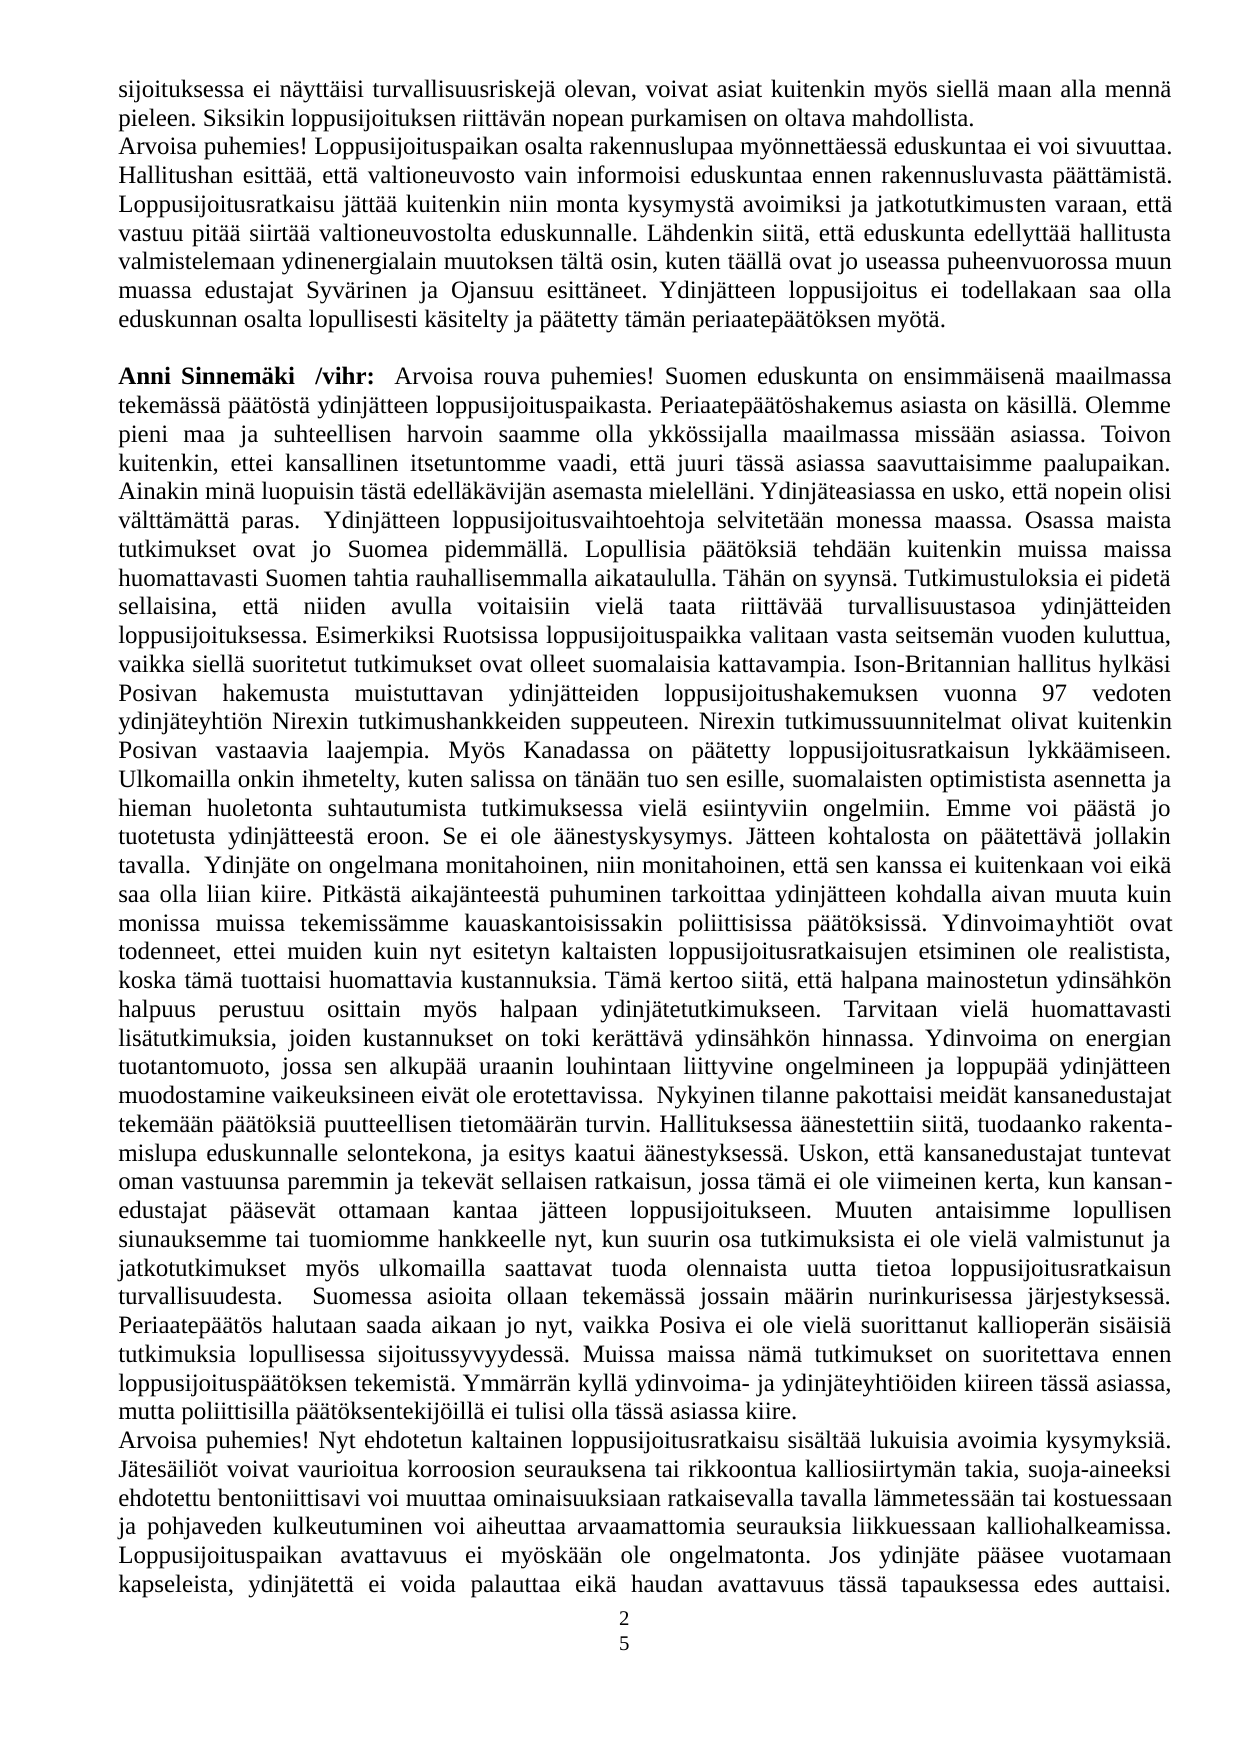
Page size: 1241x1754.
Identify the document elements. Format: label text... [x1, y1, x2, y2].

text sijoituksessa ei näyttäisi turvallisuusriskejä olevan, voivat asiat kuitenkin myös siellä maan alla mennä pieleen. Siksikin loppusijoituksen riittävän nopean purkamisen on oltava mahdollista. [118, 74, 1172, 131]
text Anni Sinnemäki /vihr: Arvoisa rouva puhemies! Suomen eduskunta on ensimmäisenä maailmassa tekemässä päätöstä ydinjätteen loppusijoituspaikasta. Periaatepäätöshakemus asiasta on käsillä. Olemme pieni maa ja suhteellisen harvoin saamme olla ykkössijalla maailmassa missään asiassa. Toivon kuitenkin, ettei kansallinen itsetuntomme vaadi, että juuri tässä asiassa saavuttaisimme paalupaikan. Ainakin minä luopuisin tästä edelläkävijän asemasta mielelläni. Ydinjäteasiassa en usko, että nopein olisi välttämättä paras. Ydinjätteen loppusijoitusvaihtoehtoja selvitetään monessa maassa. Osassa maista tutkimukset ovat jo Suomea pidemmällä. Lopullisia päätöksiä tehdään kuitenkin muissa maissa huomattavasti Suomen tahtia rauhallisemmalla aikataululla. Tähän on syynsä. Tutkimustuloksia ei pidetä sellaisina, että niiden avulla voitaisiin vielä taata riittävää turvallisuustasoa ydinjätteiden loppusijoituksessa. Esimerkiksi Ruotsissa loppusijoituspaikka valitaan vasta seitsemän vuoden kuluttua, vaikka siellä suoritetut tutkimukset ovat olleet suomalaisia kattavampia. Ison-Britannian hallitus hylkäsi Posivan hakemusta muistuttavan ydinjätteiden loppusijoitushakemuksen vuonna 97 vedoten ydinjäteyhtiön Nirexin tutkimushankkeiden suppeuteen. Nirexin tutkimussuunnitelmat olivat kuitenkin Posivan vastaavia laajempia. Myös Kanadassa on päätetty loppusijoitusratkaisun lykkäämiseen. Ulkomailla onkin ihmetelty, kuten salissa on tänään tuo sen esille, suomalaisten optimistista asennetta ja hieman huoletonta suhtautumista tutkimuksessa vielä esiintyviin ongelmiin. Emme voi päästä jo tuotetusta ydinjätteestä eroon. Se ei ole äänestyskysymys. Jätteen kohtalosta on päätettävä jollakin tavalla. Ydinjäte on ongelmana monitahoinen, niin monitahoinen, että sen kanssa ei kuitenkaan voi eikä saa olla liian kiire. Pitkästä aikajänteestä puhuminen tarkoittaa ydinjätteen kohdalla aivan muuta kuin monissa muissa tekemissämme kauaskantoisissakin poliittisissa päätöksissä. Ydinvoima­yhtiöt ovat todenneet, ettei muiden kuin nyt esitetyn kaltaisten loppusijoitusratkaisujen etsiminen ole realistista, koska tämä tuottaisi huomattavia kustannuksia. Tämä kertoo siitä, että halpana mainostetun ydinsähkön halpuus perustuu osittain myös halpaan ydinjätetutkimukseen. Tarvitaan vielä huomattavasti lisätutkimuksia, joiden kustannukset on toki kerättävä ydinsähkön hinnassa. Ydinvoima on energian tuotantomuoto, jossa sen alkupää uraanin louhintaan liittyvine ongelmineen ja loppupää ydinjätteen muodostamine vaikeuksineen eivät ole erotettavissa. Nykyinen tilanne pakottaisi meidät kansanedustajat tekemään päätöksiä puutteellisen tietomäärän turvin. Hallituksessa äänestettiin siitä, tuodaanko rakenta­mislupa eduskunnalle selontekona, ja esitys kaatui äänestyksessä. Uskon, että kansanedustajat tuntevat oman vastuunsa paremmin ja tekevät sellaisen ratkaisun, jossa tämä ei ole viimeinen kerta, kun kansan­edustajat pääsevät ottamaan kantaa jätteen loppusijoitukseen. Muuten antaisimme lopullisen siunauksemme tai tuomiomme hankkeelle nyt, kun suurin osa tutkimuksista ei ole vielä valmistunut ja jatkotutkimukset myös ulkomailla saattavat tuoda olennaista uutta tietoa loppusijoitusratkaisun turvallisuudesta. Suomessa asioita ollaan tekemässä jossain määrin nurinkurisessa järjestyksessä. Periaatepäätös halutaan saada aikaan jo nyt, vaikka Posiva ei ole vielä suorittanut kallioperän sisäisiä tutkimuksia lopullisessa sijoitussyvyydessä. Muissa maissa nämä tutkimukset on suoritettava ennen loppusijoituspäätöksen tekemistä. Ymmärrän kyllä ydinvoima- ja ydinjäteyhtiöiden kiireen tässä asiassa, mutta poliittisilla päätöksentekijöillä ei tulisi olla tässä asiassa kiire. [118, 361, 1172, 1425]
text Arvoisa puhemies! Loppusijoituspaikan osalta rakennuslupaa myönnettäessä eduskun­taa ei voi sivuuttaa. Hallitushan esittää, että valtioneuvosto vain informoisi eduskuntaa ennen rakennuslu­vasta päättämistä. Loppusijoitusratkaisu jättää kuitenkin niin monta kysymystä avoimiksi ja jatkotutkimus­ten varaan, että vastuu pitää siirtää valtioneuvostolta eduskunnalle. Lähdenkin siitä, että eduskunta edellyttää hallitusta valmistelemaan ydinenergialain muutoksen tältä osin, kuten täällä ovat jo useassa puheenvuorossa muun muassa edustajat Syvärinen ja Ojansuu esittäneet. Ydinjätteen loppusijoitus ei todellakaan saa olla eduskunnan osalta lopullisesti käsitelty ja päätetty tämän periaatepäätöksen myötä. [118, 131, 1172, 333]
text Arvoisa puhemies! Nyt ehdotetun kaltainen loppusijoitusratkaisu sisältää lukuisia avoimia kysymyksiä. Jätesäiliöt voivat vaurioitua korroosion seurauksena tai rikkoontua kalliosiirtymän takia, suoja-aineeksi ehdotettu bentoniittisavi voi muuttaa ominaisuuksiaan ratkaisevalla tavalla lämmetes­sään tai kostuessaan ja pohjaveden kulkeutuminen voi aiheuttaa arvaamattomia seurauksia liikkuessaan kalliohalkeamissa. Loppusijoituspaikan avattavuus ei myöskään ole ongelmatonta. Jos ydinjäte pääsee vuotamaan kapseleista, ydinjätettä ei voida palauttaa eikä haudan avattavuus tässä tapauksessa edes auttaisi. [118, 1425, 1172, 1598]
